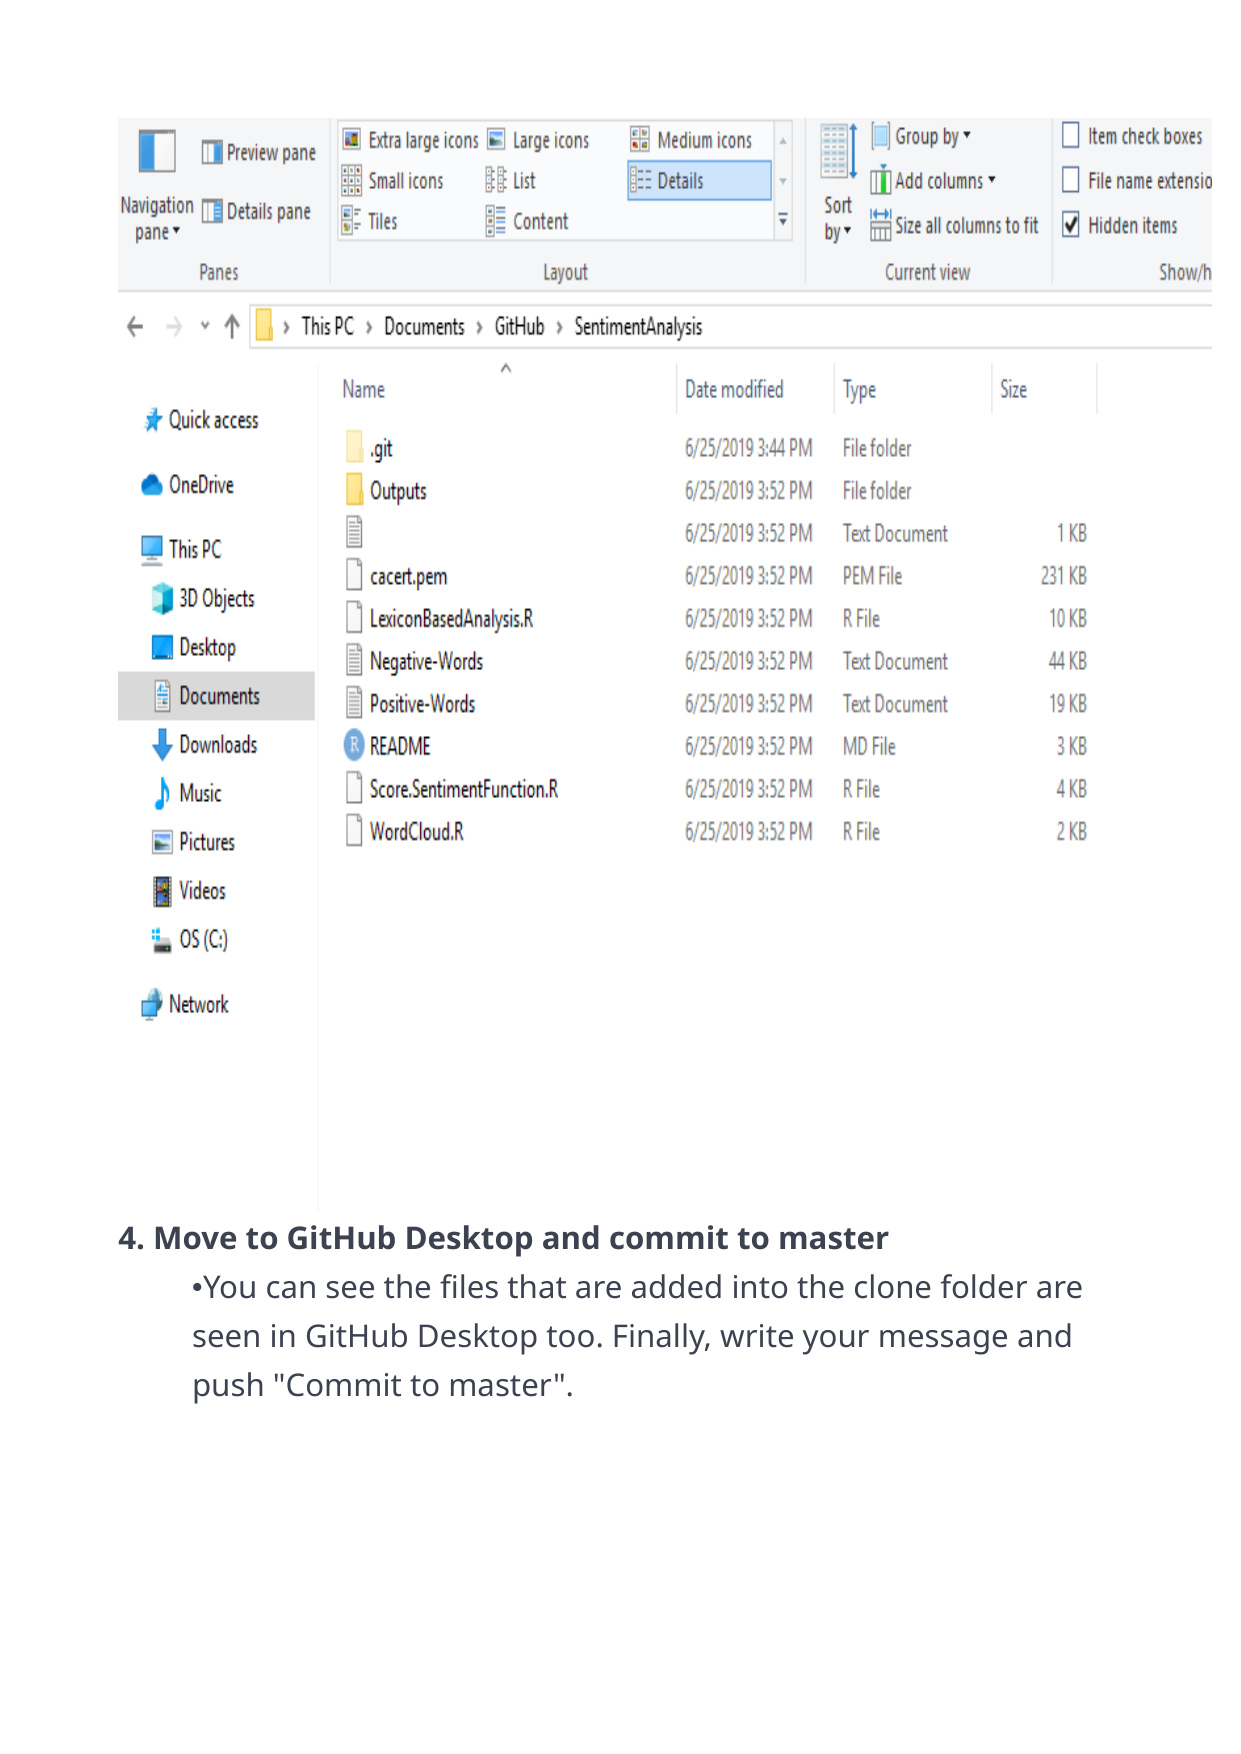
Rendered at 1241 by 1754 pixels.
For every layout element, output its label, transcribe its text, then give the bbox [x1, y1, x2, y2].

list You can see the files that are added into the clone folder are seen in GitHub Desktop too. Finally, write your message and push "Commit to master". [118, 1265, 1122, 1406]
text 4. Move to GitHub Desktop and commit to master [118, 1216, 1122, 1259]
picture [118, 118, 1212, 1212]
